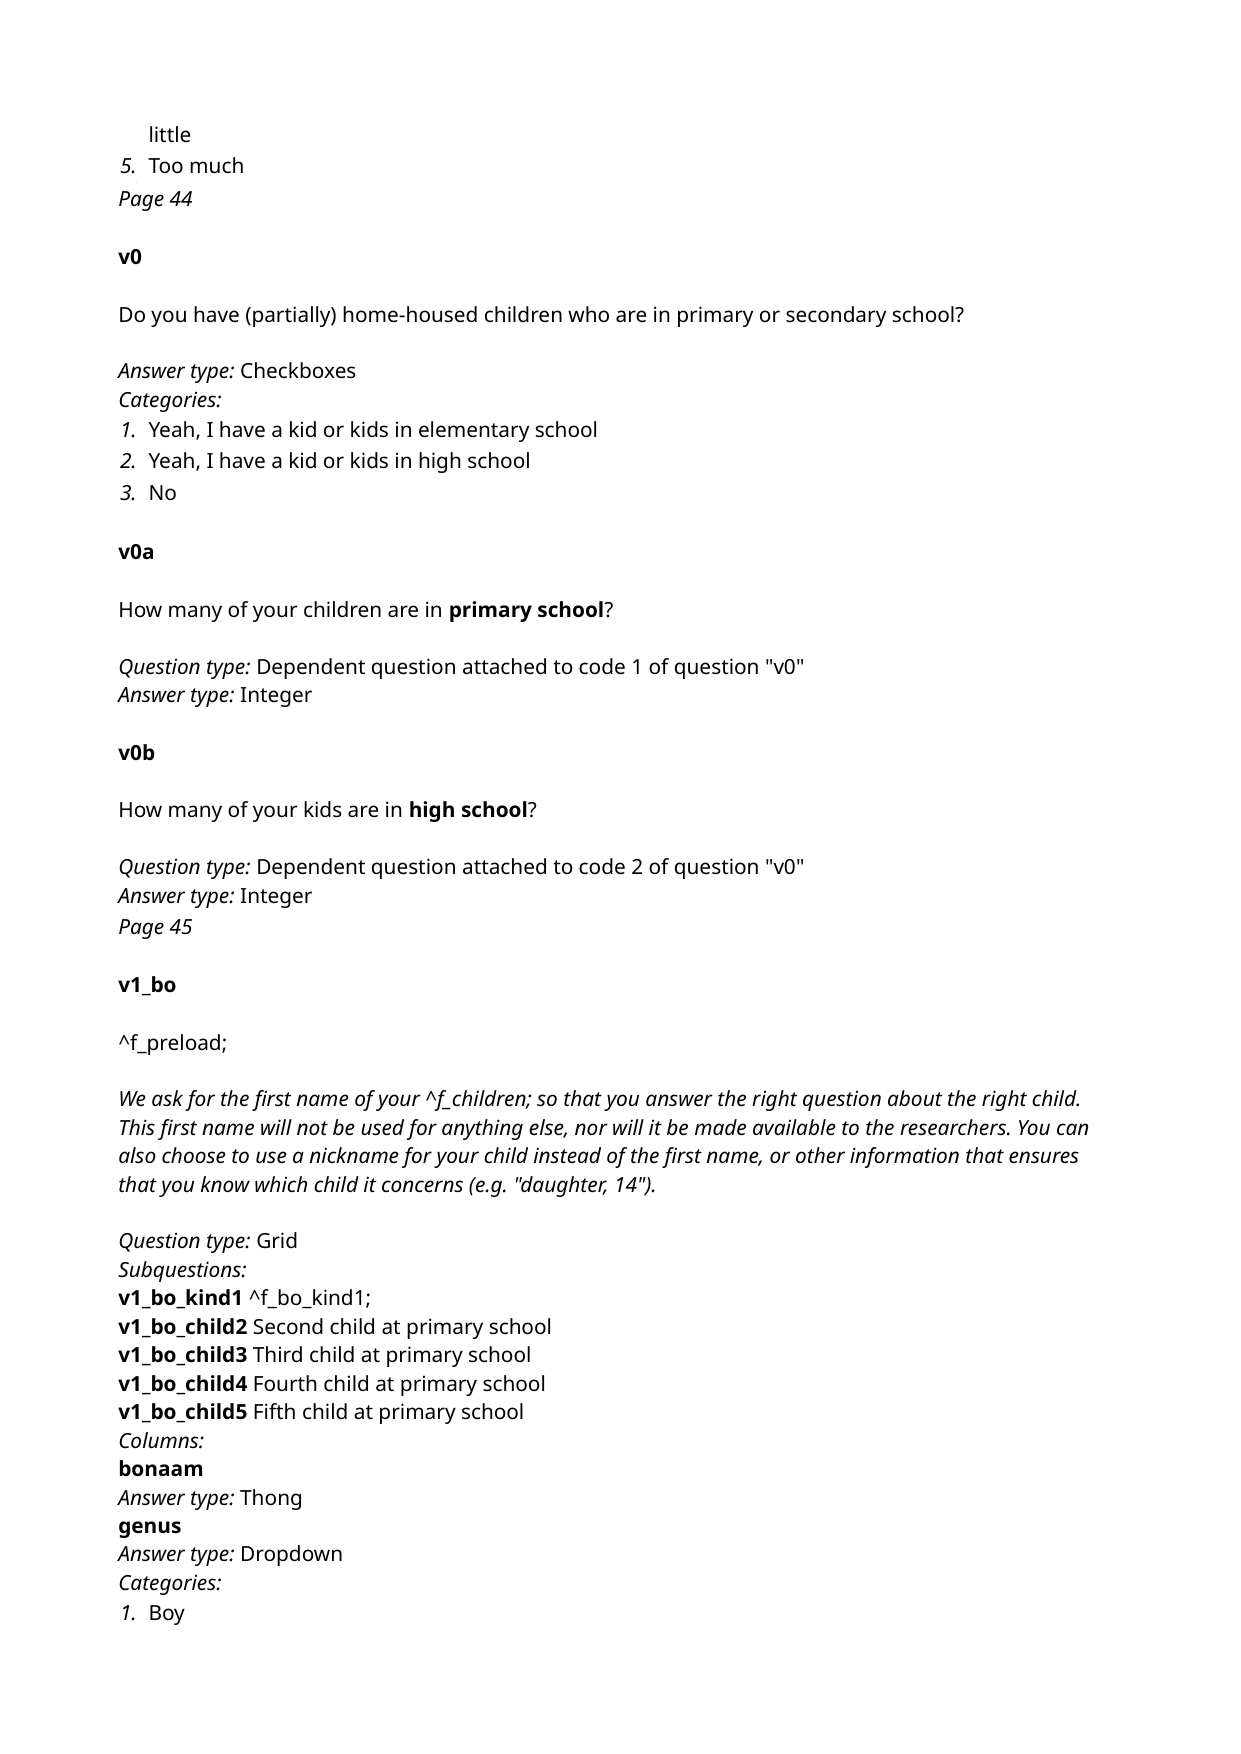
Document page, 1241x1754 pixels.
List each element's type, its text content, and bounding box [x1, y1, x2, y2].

table_header 1. [118, 414, 147, 445]
table_cell Yeah, I have a kid or kids in high school [147, 445, 741, 477]
text Do you have (partially) home-housed children who are in primary or secondary school? [118, 300, 1122, 328]
text Answer type: Thong [118, 1483, 1122, 1511]
subtitle v1_bo [118, 970, 1122, 998]
text Answer type: Integer [118, 881, 1122, 909]
table_header Yeah, I have a kid or kids in elementary school [147, 414, 741, 445]
text Answer type: Integer [118, 680, 1122, 709]
text Columns: bonaam [118, 1426, 1122, 1483]
text Page 44 [118, 184, 1122, 213]
text Answer type: Checkboxes [118, 357, 1122, 385]
text Categories: [118, 385, 1122, 413]
text Question type: Dependent question attached to code 1 of question "v0" [118, 652, 1122, 680]
text genus [118, 1511, 1122, 1539]
text Answer type: Dropdown [118, 1539, 1122, 1568]
table_cell [118, 118, 147, 150]
subtitle v0 [118, 242, 1122, 271]
text Subquestions: v1_bo_kind1 ^f_bo_kind1; v1_bo_child2 Second child at primary school v1_bo_child3 Third child at primary school v1_bo_child4 Fourth child at primary school v1_bo_child5 Fifth child at primary school [118, 1255, 1122, 1426]
text Question type: Grid [118, 1227, 1122, 1255]
table_cell 3. [118, 477, 147, 508]
table_cell little [147, 118, 450, 150]
text ^f_preload; We ask for the first name of your ^f_children; so that you answer the right question about the right child. This first name will not be used for anything else, nor will it be made available to the researchers. You can also choose to use a nickname for your child instead of the first name, or other information that ensures that you know which child it concerns (e.g. "daughter, 14"). [118, 1028, 1122, 1198]
table_cell Too much [147, 150, 450, 181]
text Question type: Dependent question attached to code 2 of question "v0" [118, 852, 1122, 881]
text How many of your kids are in high school? [118, 795, 1122, 824]
text Page 45 [118, 912, 1122, 941]
table_header 1. [118, 1596, 147, 1628]
text Categories: [118, 1568, 1122, 1596]
subtitle v0b [118, 738, 1122, 766]
table_cell 5. [118, 150, 147, 181]
table_header Boy [147, 1596, 228, 1628]
subtitle v0a [118, 537, 1122, 566]
text How many of your children are in primary school? [118, 595, 1122, 623]
table_cell No [147, 477, 741, 508]
table_cell 2. [118, 445, 147, 477]
